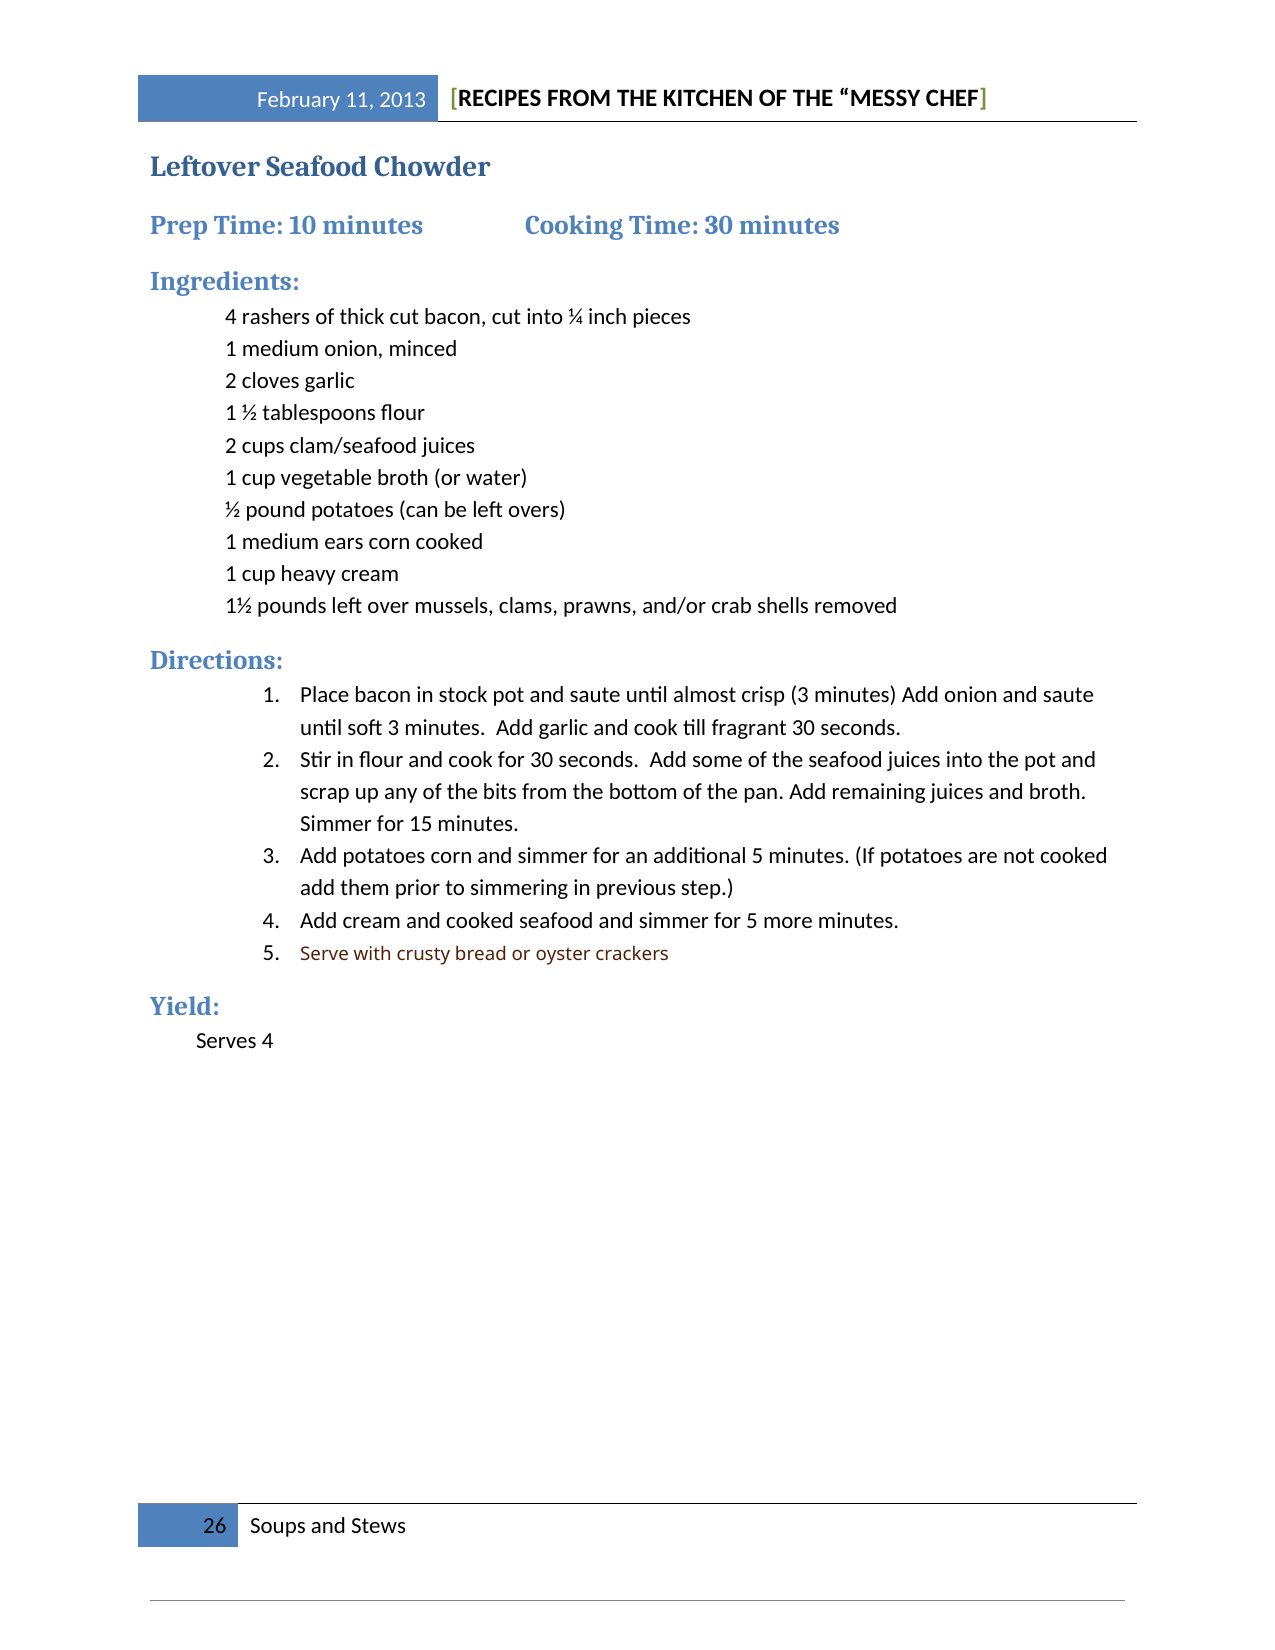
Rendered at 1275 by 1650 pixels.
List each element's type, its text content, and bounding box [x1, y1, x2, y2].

subtitle Leftover Seafood Chowder [150, 150, 1125, 184]
subtitle Yield: [150, 991, 1125, 1022]
list 2 cups clam/seafood juices [225, 431, 1125, 459]
list 1 medium ears corn cooked [225, 527, 1125, 555]
list Serve with crusty bread or oyster crackers [262, 938, 1125, 966]
list 1 cup heavy cream [225, 559, 1125, 587]
list Place bacon in stock pot and saute until almost crisp (3 minutes) Add onion and saute until soft 3 minutes. Add garlic and cook till fragrant 30 seconds. [262, 680, 1125, 741]
list 2 cloves garlic [225, 366, 1125, 394]
subtitle Ingredients: [150, 266, 1125, 297]
text Serves 4 [196, 1027, 1125, 1055]
list 4 rashers of thick cut bacon, cut into ¼ inch pieces [225, 302, 1125, 330]
list 1 cup vegetable broth (or water) [225, 463, 1125, 491]
subtitle Prep Time: 10 minutes Cooking Time: 30 minutes [150, 210, 1125, 241]
list 1 medium onion, minced [225, 334, 1125, 362]
list Add cream and cooked seafood and simmer for 5 more minutes. [262, 906, 1125, 934]
list ½ pound potatoes (can be left overs) [225, 495, 1125, 523]
list 1½ pounds left over mussels, clams, prawns, and/or crab shells removed [225, 592, 1125, 620]
list 1 ½ tablespoons flour [225, 398, 1125, 427]
list Stir in flour and cook for 30 seconds. Add some of the seafood juices into the pot and scrap up any of the bits from the bottom of the pan. Add remaining juices and broth. Simmer for 15 minutes. [262, 745, 1125, 837]
list Add potatoes corn and simmer for an additional 5 minutes. (If potatoes are not cooked add them prior to simmering in previous step.) [262, 841, 1125, 902]
subtitle Directions: [150, 645, 1125, 676]
